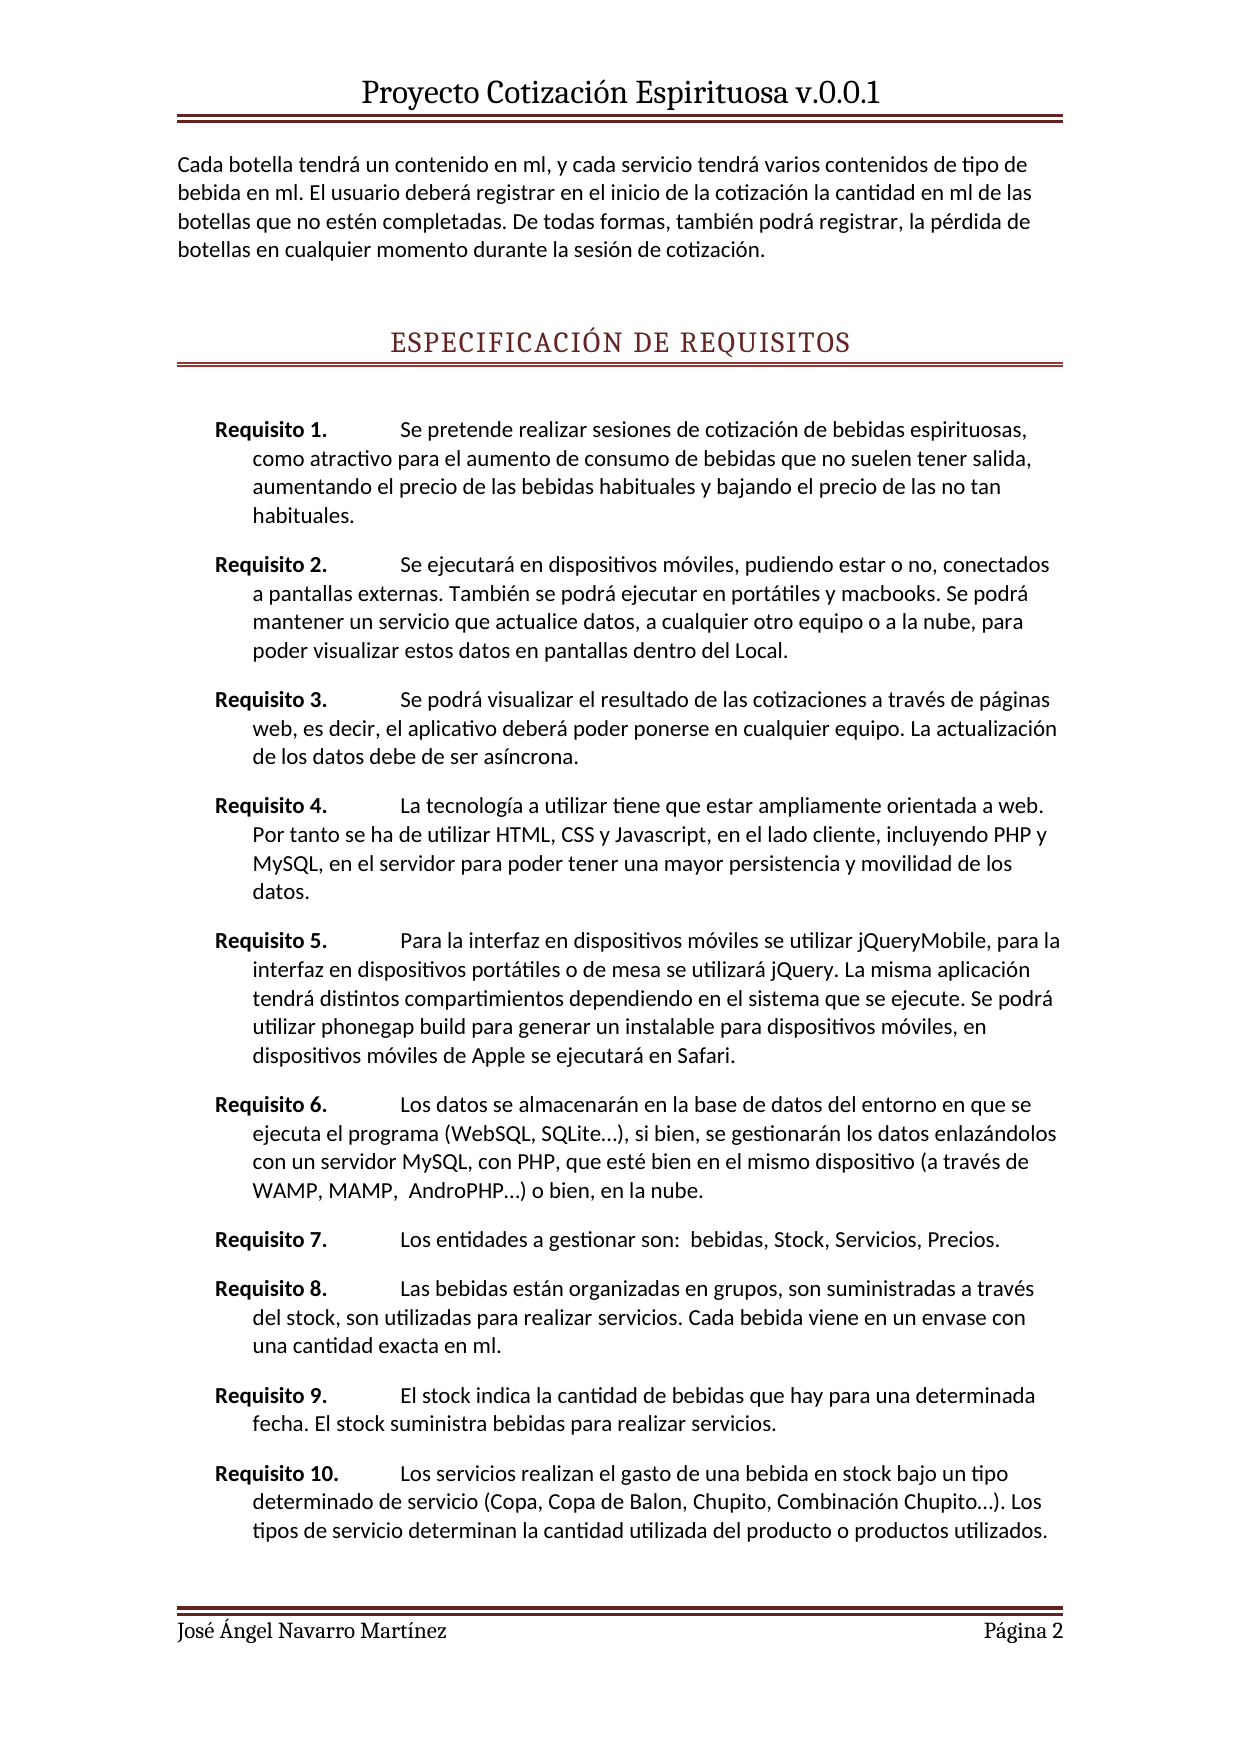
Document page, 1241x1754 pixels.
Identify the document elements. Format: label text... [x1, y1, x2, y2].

list Se ejecutará en dispositivos móviles, pudiendo estar o no, conectados a pantallas externas. También se podrá ejecutar en portátiles y macbooks. Se podrá mantener un servicio que actualice datos, a cualquier otro equipo o a la nube, para poder visualizar estos datos en pantallas dentro del Local. [215, 550, 1063, 664]
list Los datos se almacenarán en la base de datos del entorno en que se ejecuta el programa (WebSQL, SQLite…), si bien, se gestionarán los datos enlazándolos con un servidor MySQL, con PHP, que esté bien en el mismo dispositivo (a través de WAMP, MAMP, AndroPHP…) o bien, en la nube. [215, 1090, 1063, 1204]
list Las bebidas están organizadas en grupos, son suministradas a través del stock, son utilizadas para realizar servicios. Cada bebida viene en un envase con una cantidad exacta en ml. [215, 1274, 1063, 1360]
list Los servicios realizan el gasto de una bebida en stock bajo un tipo determinado de servicio (Copa, Copa de Balon, Chupito, Combinación Chupito…). Los tipos de servicio determinan la cantidad utilizada del producto o productos utilizados. [215, 1459, 1063, 1544]
list La tecnología a utilizar tiene que estar ampliamente orientada a web. Por tanto se ha de utilizar HTML, CSS y Javascript, en el lado cliente, incluyendo PHP y MySQL, en el servidor para poder tener una mayor persistencia y movilidad de los datos. [215, 792, 1063, 905]
text Cada botella tendrá un contenido en ml, y cada servicio tendrá varios contenidos de tipo de bebida en ml. El usuario deberá registrar en el inicio de la cotización la cantidad en ml de las botellas que no estén completadas. De todas formas, también podrá registrar, la pérdida de botellas en cualquier momento durante la sesión de cotización. [177, 150, 1063, 263]
list Se pretende realizar sesiones de cotización de bebidas espirituosas, como atractivo para el aumento de consumo de bebidas que no suelen tener salida, aumentando el precio de las bebidas habituales y bajando el precio de las no tan habituales. [215, 415, 1063, 529]
list El stock indica la cantidad de bebidas que hay para una determinada fecha. El stock suministra bebidas para realizar servicios. [215, 1381, 1063, 1438]
list Se podrá visualizar el resultado de las cotizaciones a través de páginas web, es decir, el aplicativo deberá poder ponerse en cualquier equipo. La actualización de los datos debe de ser asíncrona. [215, 685, 1063, 770]
list Para la interfaz en dispositivos móviles se utilizar jQueryMobile, para la interfaz en dispositivos portátiles o de mesa se utilizará jQuery. La misma aplicación tendrá distintos compartimientos dependiendo en el sistema que se ejecute. Se podrá utilizar phonegap build para generar un instalable para dispositivos móviles, en dispositivos móviles de Apple se ejecutará en Safari. [215, 927, 1063, 1069]
subtitle Especificación de Requisitos [177, 327, 1063, 362]
list Los entidades a gestionar son: bebidas, Stock, Servicios, Precios. [215, 1225, 1063, 1253]
